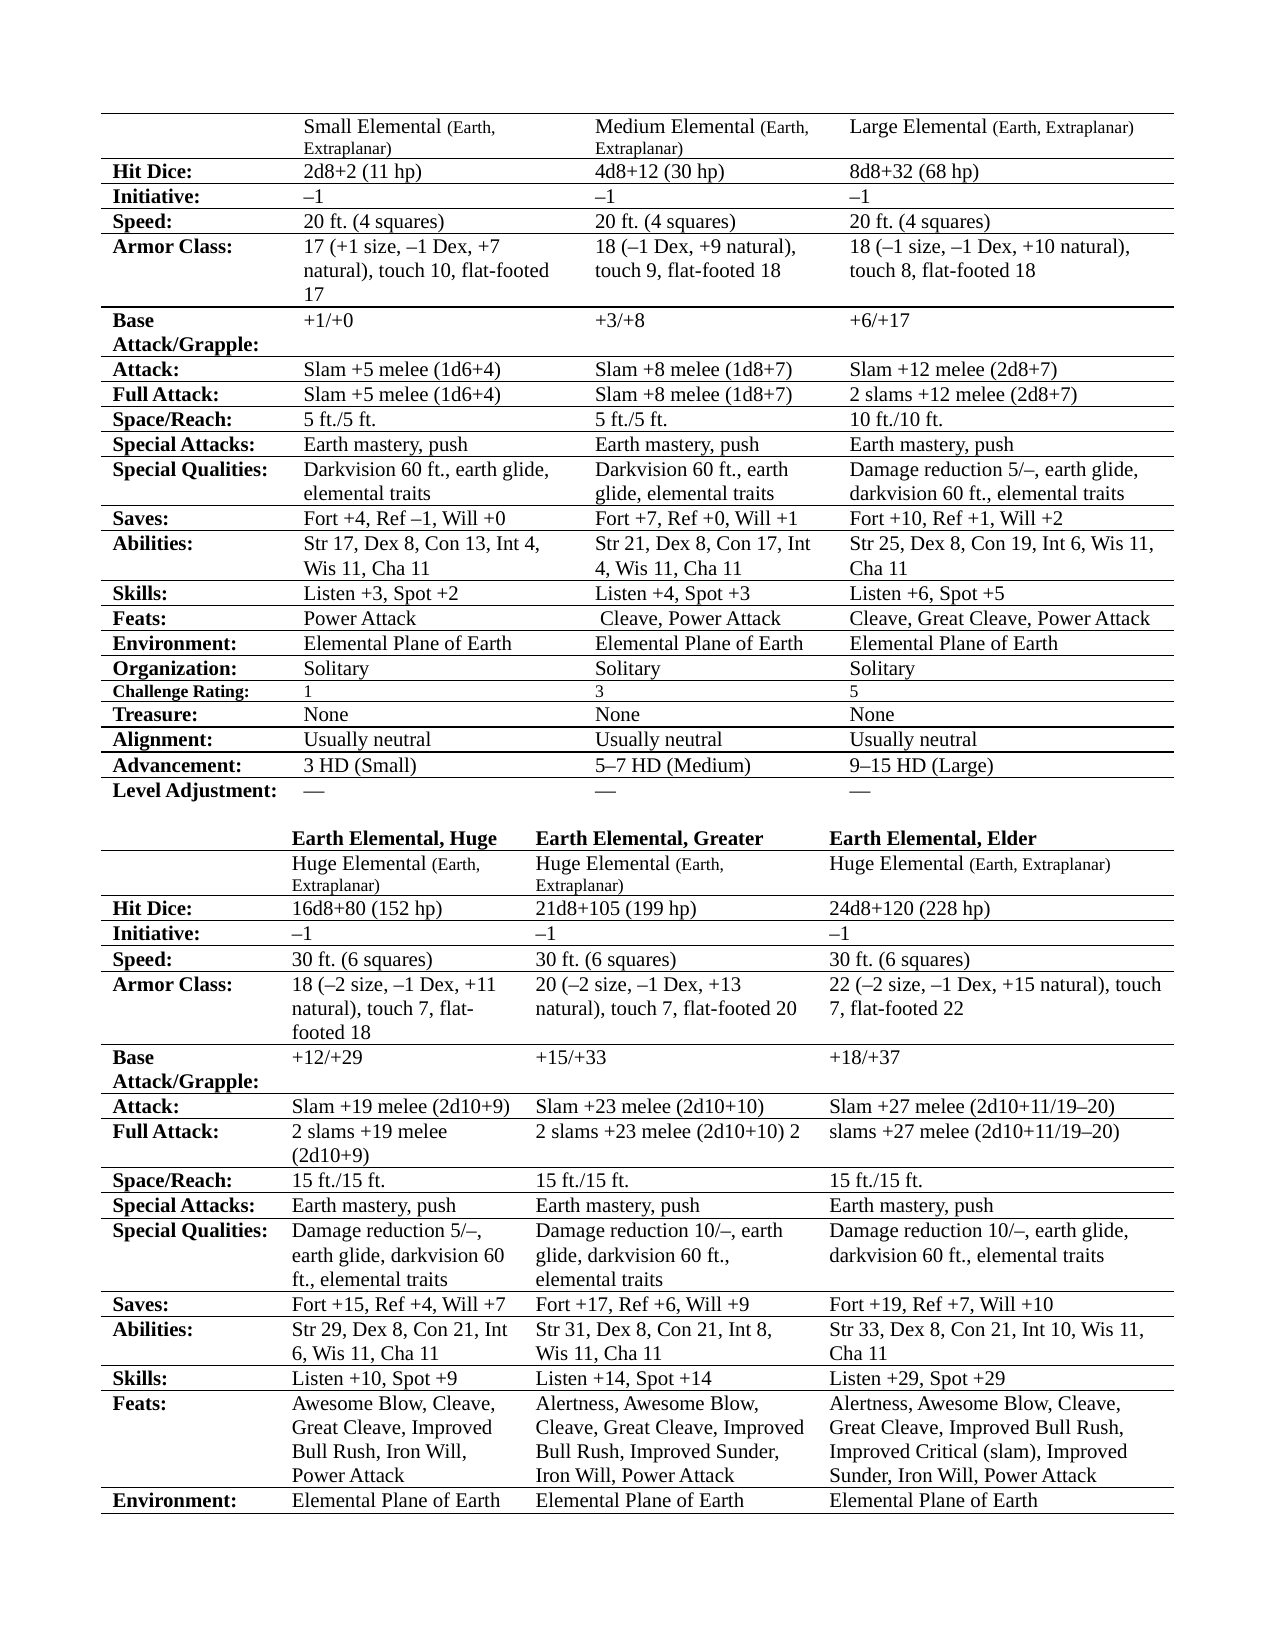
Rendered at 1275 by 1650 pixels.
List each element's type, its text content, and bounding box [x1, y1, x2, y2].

table_cell Fort +10, Ref +1, Will +2 [838, 506, 1174, 530]
table_cell Skills: [101, 581, 292, 604]
table_cell 24d8+120 (228 hp) [818, 896, 1174, 920]
table_cell Speed: [101, 209, 292, 233]
table_cell Abilities: [101, 531, 292, 579]
table_cell Level Adjustment: [101, 778, 292, 802]
table_cell Listen +10, Spot +9 [280, 1366, 524, 1390]
table_cell Medium Elemental (Earth, Extraplanar) [584, 114, 838, 158]
table_cell Alertness, Awesome Blow, Cleave, Great Cleave, Improved Bull Rush, Improved Critical (slam), Improved Sunder, Iron Will, Power Attack [818, 1391, 1174, 1487]
table_cell Cleave, Power Attack [584, 606, 838, 630]
table_cell 5 [838, 681, 1174, 701]
table_cell Environment: [101, 631, 292, 655]
table_cell Base Attack/Grapple: [101, 1045, 280, 1093]
table_cell Str 31, Dex 8, Con 21, Int 8, Wis 11, Cha 11 [524, 1317, 818, 1365]
table_cell 2 slams +12 melee (2d8+7) [838, 382, 1174, 406]
table_cell 16d8+80 (152 hp) [280, 896, 524, 920]
table_cell 8d8+32 (68 hp) [838, 159, 1174, 183]
table_cell Armor Class: [101, 972, 280, 1044]
table_cell Earth mastery, push [818, 1193, 1174, 1217]
table_cell Earth mastery, push [838, 432, 1174, 456]
table_cell Fort +7, Ref +0, Will +1 [584, 506, 838, 530]
table_cell –1 [818, 921, 1174, 945]
table_cell Fort +17, Ref +6, Will +9 [524, 1292, 818, 1316]
table_cell Abilities: [101, 1317, 280, 1365]
table_cell Attack: [101, 357, 292, 381]
table_cell — [292, 778, 583, 802]
table_cell Darkvision 60 ft., earth glide, elemental traits [584, 457, 838, 505]
table_cell 5 ft./5 ft. [292, 407, 583, 431]
table_cell Initiative: [101, 921, 280, 945]
table_cell 15 ft./15 ft. [818, 1168, 1174, 1192]
table_cell 20 (–2 size, –1 Dex, +13 natural), touch 7, flat-footed 20 [524, 972, 818, 1044]
table_cell +12/+29 [280, 1045, 524, 1093]
table_cell Earth mastery, push [292, 432, 583, 456]
table_cell Damage reduction 5/–, earth glide, darkvision 60 ft., elemental traits [280, 1219, 524, 1291]
table_cell Space/Reach: [101, 407, 292, 431]
table_cell Initiative: [101, 184, 292, 208]
table_cell 3 [584, 681, 838, 701]
table_cell Speed: [101, 946, 280, 971]
table_cell +3/+8 [584, 308, 838, 356]
table_cell Earth mastery, push [524, 1193, 818, 1217]
table_cell 2d8+2 (11 hp) [292, 159, 583, 183]
table_cell Huge Elemental (Earth, Extraplanar) [818, 851, 1174, 895]
table_cell +6/+17 [838, 308, 1174, 356]
table_cell Darkvision 60 ft., earth glide, elemental traits [292, 457, 583, 505]
table_cell None [584, 702, 838, 726]
table_cell 22 (–2 size, –1 Dex, +15 natural), touch 7, flat-footed 22 [818, 972, 1174, 1044]
table_cell Slam +27 melee (2d10+11/19–20) [818, 1094, 1174, 1118]
table_cell –1 [838, 184, 1174, 208]
table_cell Fort +4, Ref –1, Will +0 [292, 506, 583, 530]
table_cell Elemental Plane of Earth [292, 631, 583, 655]
table_cell Solitary [584, 656, 838, 680]
table_cell 15 ft./15 ft. [524, 1168, 818, 1192]
table_cell Elemental Plane of Earth [818, 1488, 1174, 1512]
table_cell Listen +6, Spot +5 [838, 581, 1174, 604]
table_cell 15 ft./15 ft. [280, 1168, 524, 1192]
table_cell Huge Elemental (Earth, Extraplanar) [524, 851, 818, 895]
table_cell Slam +5 melee (1d6+4) [292, 357, 583, 381]
table_cell Usually neutral [584, 728, 838, 751]
table_cell Slam +12 melee (2d8+7) [838, 357, 1174, 381]
table_cell Special Qualities: [101, 1219, 280, 1291]
table_cell 1 [292, 681, 583, 701]
table_header Earth Elemental, Huge [280, 826, 524, 850]
table_header Earth Elemental, Greater [524, 826, 818, 850]
table_cell Advancement: [101, 753, 292, 777]
table_cell Awesome Blow, Cleave, Great Cleave, Improved Bull Rush, Iron Will, Power Attack [280, 1391, 524, 1487]
table_cell 30 ft. (6 squares) [524, 946, 818, 971]
table_cell 5 ft./5 ft. [584, 407, 838, 431]
table_cell Hit Dice: [101, 159, 292, 183]
table_cell Feats: [101, 1391, 280, 1487]
table_cell 17 (+1 size, –1 Dex, +7 natural), touch 10, flat-footed 17 [292, 234, 583, 306]
table_cell Usually neutral [838, 728, 1174, 751]
table_cell +18/+37 [818, 1045, 1174, 1093]
table_cell Base Attack/Grapple: [101, 308, 292, 356]
table_cell Str 17, Dex 8, Con 13, Int 4, Wis 11, Cha 11 [292, 531, 583, 579]
table_cell 2 slams +19 melee (2d10+9) [280, 1119, 524, 1167]
table_cell Damage reduction 5/–, earth glide, darkvision 60 ft., elemental traits [838, 457, 1174, 505]
table_cell Special Attacks: [101, 1193, 280, 1217]
table_cell Attack: [101, 1094, 280, 1118]
table_cell 20 ft. (4 squares) [838, 209, 1174, 233]
table_cell 18 (–1 Dex, +9 natural), touch 9, flat-footed 18 [584, 234, 838, 306]
table_cell Alignment: [101, 728, 292, 751]
table_cell Skills: [101, 1366, 280, 1390]
table_cell –1 [280, 921, 524, 945]
table_cell Elemental Plane of Earth [524, 1488, 818, 1512]
table_cell Slam +23 melee (2d10+10) [524, 1094, 818, 1118]
table_cell Slam +5 melee (1d6+4) [292, 382, 583, 406]
table_cell Feats: [101, 606, 292, 630]
table_cell Earth mastery, push [584, 432, 838, 456]
table_cell slams +27 melee (2d10+11/19–20) [818, 1119, 1174, 1167]
table_cell Environment: [101, 1488, 280, 1512]
table_cell Huge Elemental (Earth, Extraplanar) [280, 851, 524, 895]
table_header Earth Elemental, Elder [818, 826, 1174, 850]
table_cell Listen +29, Spot +29 [818, 1366, 1174, 1390]
table_cell Special Attacks: [101, 432, 292, 456]
table_cell Saves: [101, 506, 292, 530]
table_cell Str 33, Dex 8, Con 21, Int 10, Wis 11, Cha 11 [818, 1317, 1174, 1365]
table_cell Damage reduction 10/–, earth glide, darkvision 60 ft., elemental traits [818, 1219, 1174, 1291]
table_cell Listen +4, Spot +3 [584, 581, 838, 604]
table_cell Earth mastery, push [280, 1193, 524, 1217]
table_cell 30 ft. (6 squares) [280, 946, 524, 971]
table_cell 3 HD (Small) [292, 753, 583, 777]
table_cell 4d8+12 (30 hp) [584, 159, 838, 183]
table_cell Hit Dice: [101, 896, 280, 920]
table_cell None [838, 702, 1174, 726]
table_cell Saves: [101, 1292, 280, 1316]
table_cell 30 ft. (6 squares) [818, 946, 1174, 971]
table_cell 18 (–2 size, –1 Dex, +11 natural), touch 7, flat-footed 18 [280, 972, 524, 1044]
table_cell Solitary [838, 656, 1174, 680]
table_cell 10 ft./10 ft. [838, 407, 1174, 431]
table_cell +15/+33 [524, 1045, 818, 1093]
table_cell Power Attack [292, 606, 583, 630]
table_header [101, 826, 280, 850]
table_cell Small Elemental (Earth, Extraplanar) [292, 114, 583, 158]
table_cell Elemental Plane of Earth [838, 631, 1174, 655]
table_cell Special Qualities: [101, 457, 292, 505]
table_cell Str 25, Dex 8, Con 19, Int 6, Wis 11, Cha 11 [838, 531, 1174, 579]
table_cell Full Attack: [101, 382, 292, 406]
table_cell None [292, 702, 583, 726]
table_cell 21d8+105 (199 hp) [524, 896, 818, 920]
table_cell Treasure: [101, 702, 292, 726]
table_cell 9–15 HD (Large) [838, 753, 1174, 777]
table_cell Space/Reach: [101, 1168, 280, 1192]
table_cell Elemental Plane of Earth [280, 1488, 524, 1512]
table_cell Solitary [292, 656, 583, 680]
table_cell 20 ft. (4 squares) [584, 209, 838, 233]
table_cell Full Attack: [101, 1119, 280, 1167]
table_cell Usually neutral [292, 728, 583, 751]
table_cell –1 [292, 184, 583, 208]
table_cell [101, 851, 280, 895]
table_cell Str 21, Dex 8, Con 17, Int 4, Wis 11, Cha 11 [584, 531, 838, 579]
table_cell Slam +19 melee (2d10+9) [280, 1094, 524, 1118]
table_cell Slam +8 melee (1d8+7) [584, 382, 838, 406]
table_cell Challenge Rating: [101, 681, 292, 701]
table_cell Cleave, Great Cleave, Power Attack [838, 606, 1174, 630]
table_cell 5–7 HD (Medium) [584, 753, 838, 777]
table_cell Listen +14, Spot +14 [524, 1366, 818, 1390]
table_cell –1 [584, 184, 838, 208]
table_cell 18 (–1 size, –1 Dex, +10 natural), touch 8, flat-footed 18 [838, 234, 1174, 306]
table_cell +1/+0 [292, 308, 583, 356]
table_cell Alertness, Awesome Blow, Cleave, Great Cleave, Improved Bull Rush, Improved Sunder, Iron Will, Power Attack [524, 1391, 818, 1487]
table_cell Slam +8 melee (1d8+7) [584, 357, 838, 381]
table_cell 2 slams +23 melee (2d10+10) 2 [524, 1119, 818, 1167]
table_cell Fort +19, Ref +7, Will +10 [818, 1292, 1174, 1316]
table_cell –1 [524, 921, 818, 945]
table_cell Damage reduction 10/–, earth glide, darkvision 60 ft., elemental traits [524, 1219, 818, 1291]
table_cell Organization: [101, 656, 292, 680]
table_cell Str 29, Dex 8, Con 21, Int 6, Wis 11, Cha 11 [280, 1317, 524, 1365]
table_cell Elemental Plane of Earth [584, 631, 838, 655]
table_cell Armor Class: [101, 234, 292, 306]
table_cell Large Elemental (Earth, Extraplanar) [838, 114, 1174, 158]
table_cell — [584, 778, 838, 802]
table_cell Listen +3, Spot +2 [292, 581, 583, 604]
table_cell — [838, 778, 1174, 802]
table_cell [101, 114, 292, 158]
table_cell Fort +15, Ref +4, Will +7 [280, 1292, 524, 1316]
table_cell 20 ft. (4 squares) [292, 209, 583, 233]
